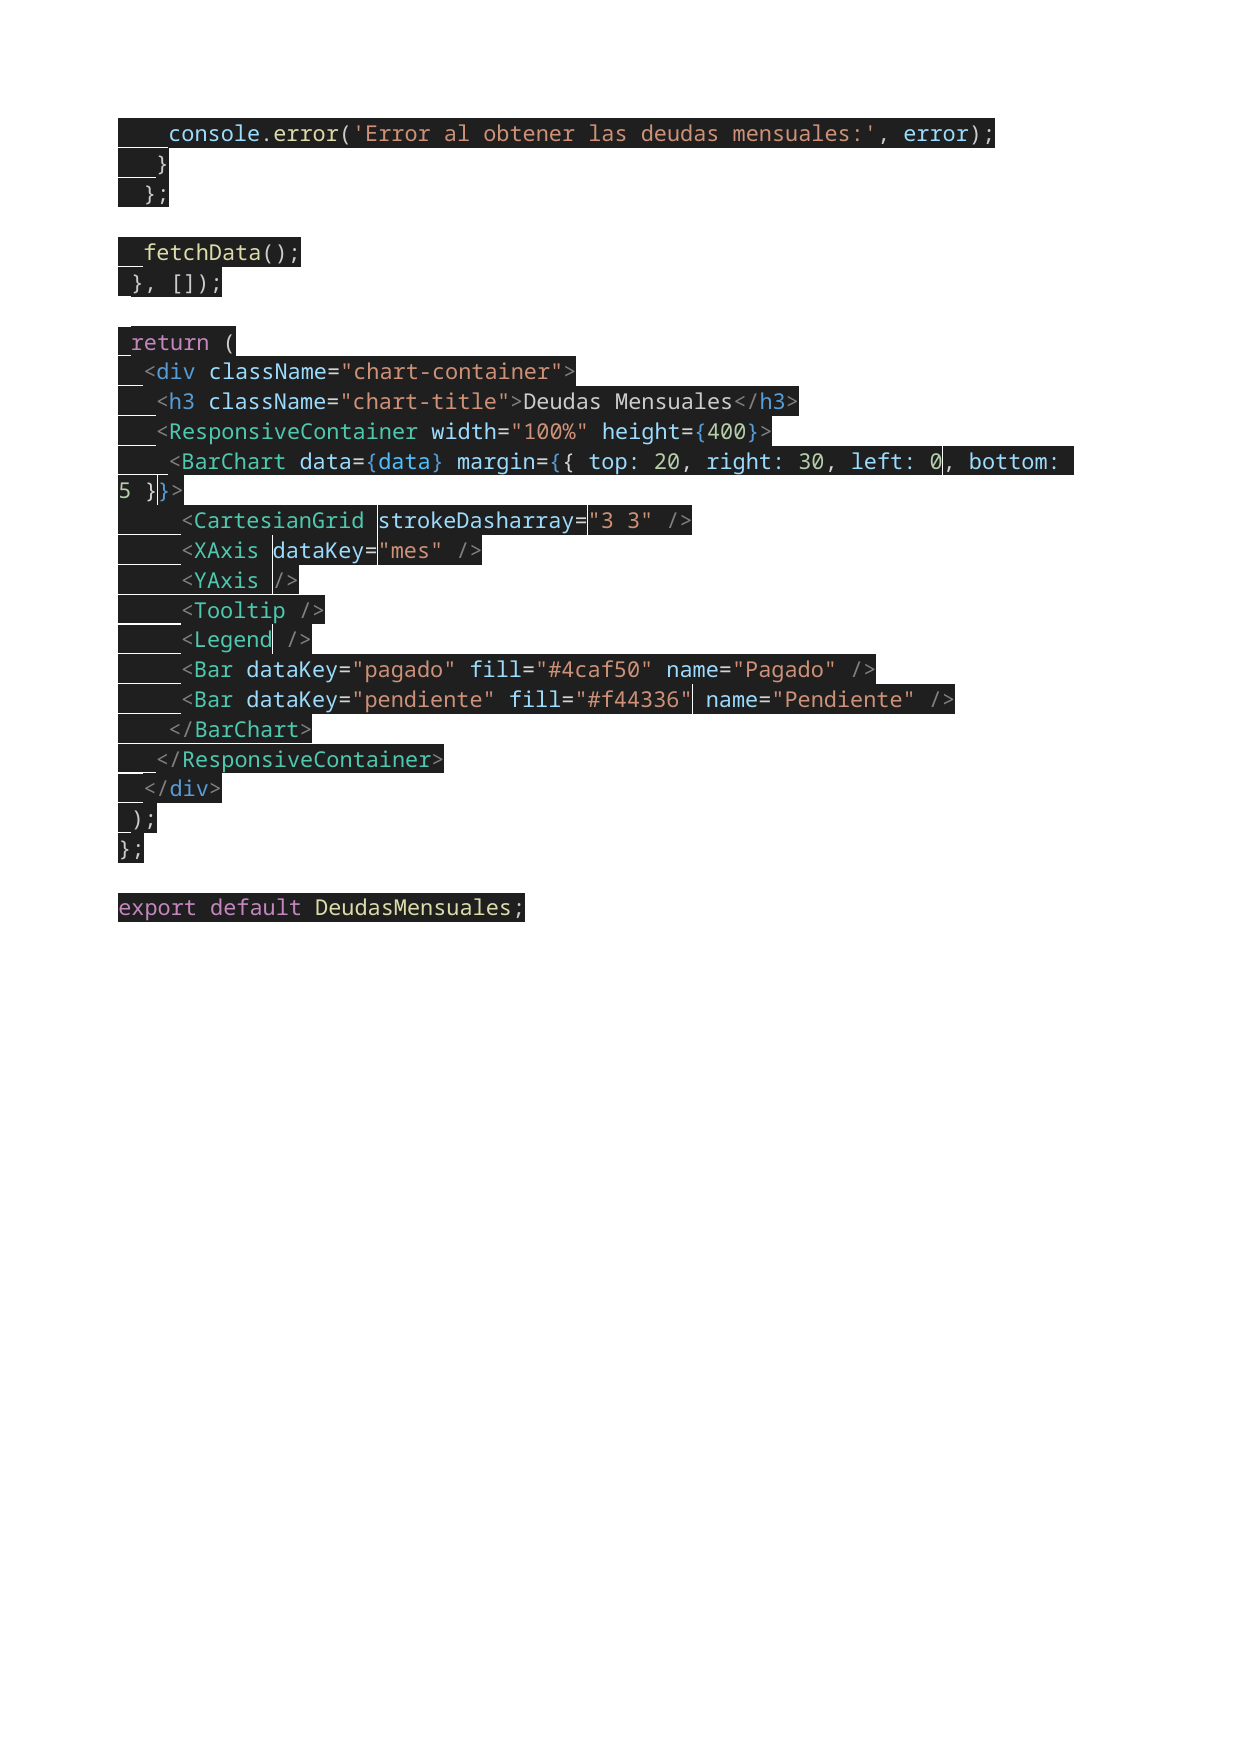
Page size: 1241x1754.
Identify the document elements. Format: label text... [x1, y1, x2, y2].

text <h3 className="chart-title">Deudas Mensuales</h3> [118, 386, 1122, 416]
text <ResponsiveContainer width="100%" height={400}> [118, 416, 1122, 446]
text }; [118, 178, 1122, 207]
text export default DeudasMensuales; [118, 892, 1122, 922]
text </BarChart> [118, 714, 1122, 743]
text <div className="chart-container"> [118, 356, 1122, 386]
text </div> [118, 773, 1122, 803]
text <BarChart data={data} margin={{ top: 20, right: 30, left: 0, bottom: 5 }}> [118, 446, 1122, 505]
text return ( [118, 326, 1122, 356]
text <Tooltip /> [118, 594, 1122, 624]
text ); [118, 803, 1122, 833]
text }, []); [118, 267, 1122, 297]
text <Bar dataKey="pagado" fill="#4caf50" name="Pagado" /> [118, 654, 1122, 684]
text <Bar dataKey="pendiente" fill="#f44336" name="Pendiente" /> [118, 684, 1122, 714]
text <YAxis /> [118, 565, 1122, 594]
text }; [118, 833, 1122, 863]
text </ResponsiveContainer> [118, 743, 1122, 773]
text } [118, 148, 1122, 178]
text <CartesianGrid strokeDasharray="3 3" /> [118, 505, 1122, 535]
text <XAxis dataKey="mes" /> [118, 535, 1122, 565]
text <Legend /> [118, 624, 1122, 654]
text fetchData(); [118, 237, 1122, 267]
text console.error('Error al obtener las deudas mensuales:', error); [118, 118, 1122, 148]
